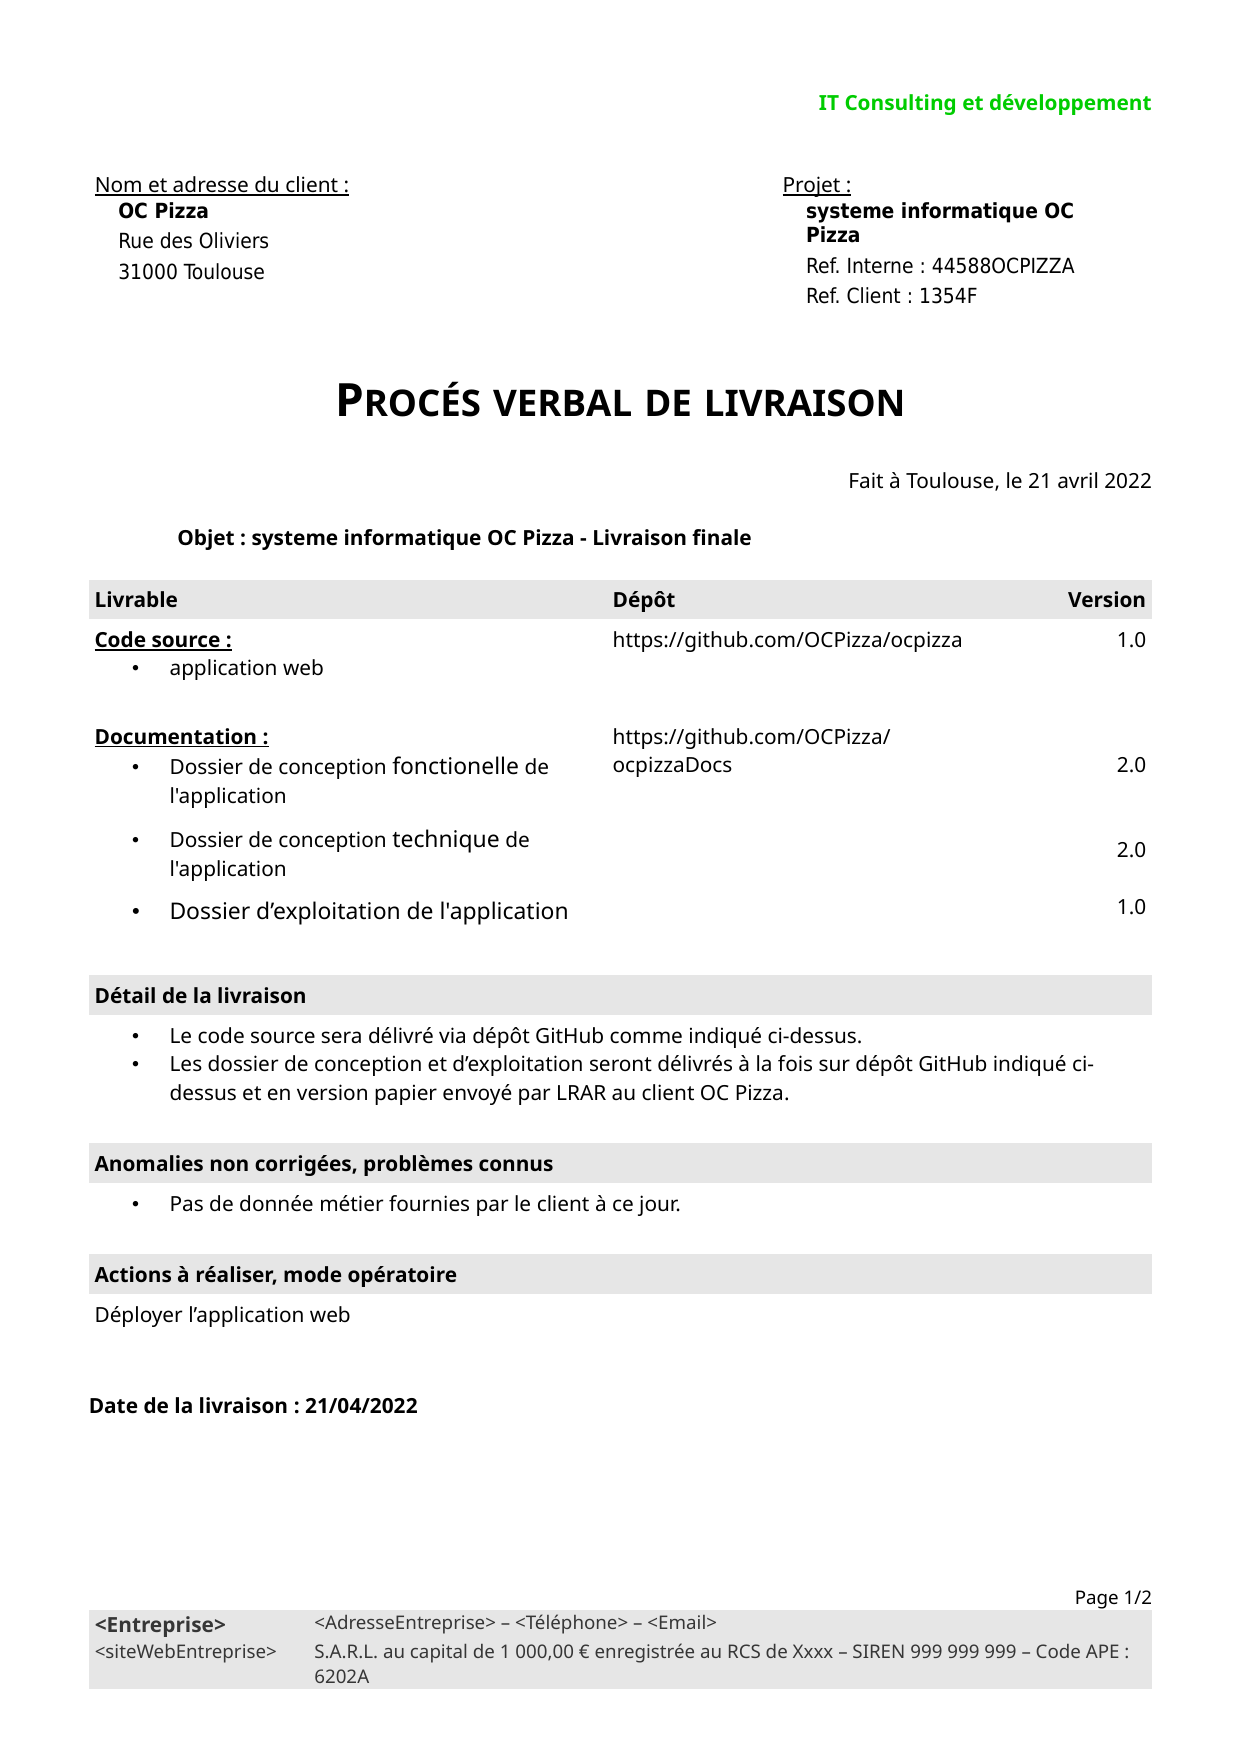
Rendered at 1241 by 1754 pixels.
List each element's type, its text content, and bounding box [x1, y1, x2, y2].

table_cell 2.0 2.0 1.0 [1013, 716, 1152, 944]
title Procés verbal de livraison [88, 368, 1152, 430]
table_header Version [1013, 580, 1152, 619]
table_header Anomalies non corrigées, problèmes connus [89, 1143, 1152, 1183]
table_cell https://github.com/OCPizza/ocpizza [607, 619, 1013, 716]
table_cell Code source : application web [89, 619, 607, 716]
table_cell Le code source sera délivré via dépôt GitHub comme indiqué ci-dessus. Les dossier de conception et d’exploitation seront délivrés à la fois sur dépôt GitHub indiqué ci-dessus et en version papier envoyé par LRAR au client OC Pizza. [89, 1015, 1152, 1112]
table_cell https://github.com/OCPizza/ocpizzaDocs [607, 716, 1013, 944]
table_cell Documentation : Dossier de conception fonctionelle de l'application Dossier de conception technique de l'application Dossier d’exploitation de l'application [89, 716, 607, 944]
table_cell 1.0 [1013, 619, 1152, 716]
table_header Dépôt [607, 580, 1013, 619]
table_cell Pas de donnée métier fournies par le client à ce jour. [89, 1183, 1152, 1223]
table_header Livrable [89, 580, 607, 619]
text Objet : systeme informatique OC Pizza - Livraison finale [177, 523, 1152, 551]
text Date de la livraison : 21/04/2022 [88, 1391, 1152, 1419]
table_header Actions à réaliser, mode opératoire [89, 1254, 1152, 1294]
text Fait à Toulouse, le 21 avril 2022 [88, 466, 1152, 494]
table_header Détail de la livraison [89, 975, 1152, 1015]
table_cell Déployer l’application web [89, 1294, 1152, 1334]
